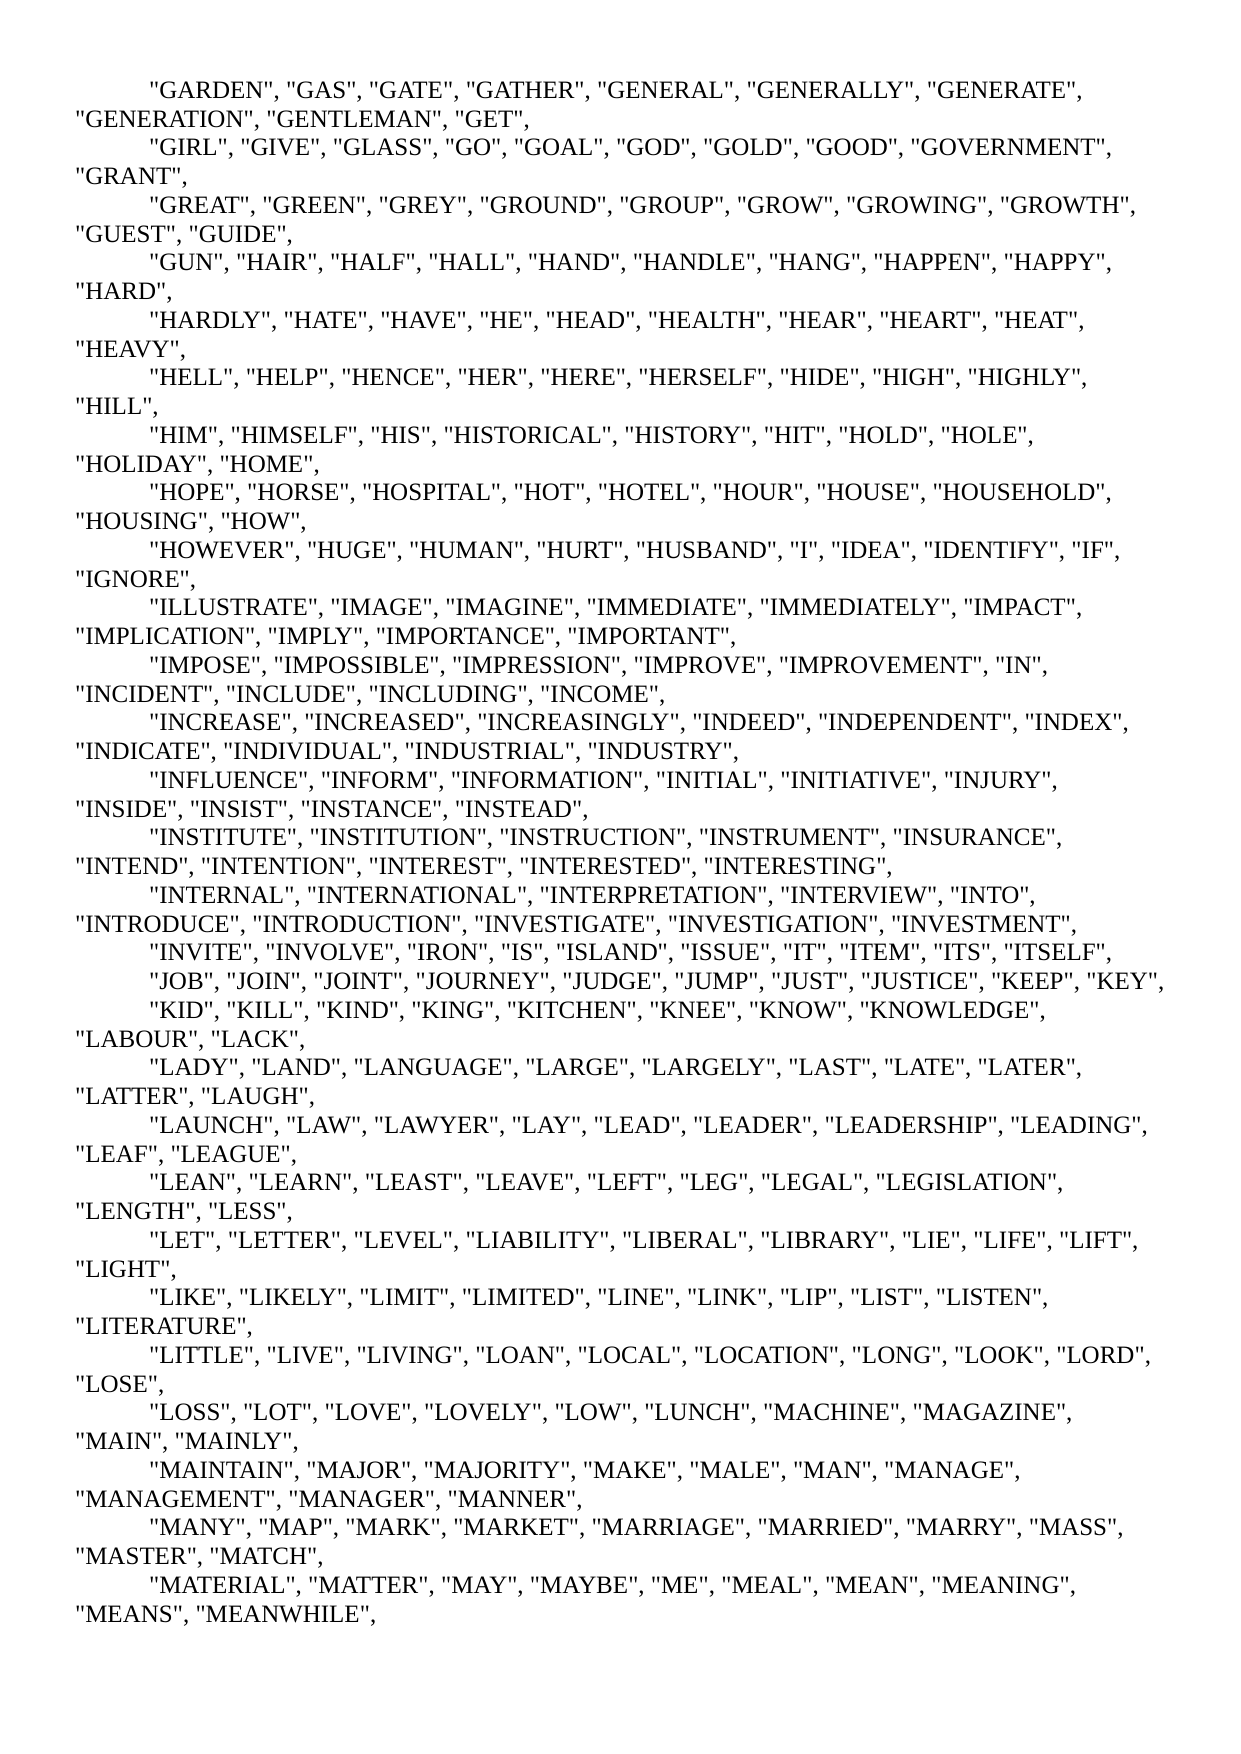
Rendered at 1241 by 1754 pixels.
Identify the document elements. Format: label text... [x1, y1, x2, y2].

text "GUN", "HAIR", "HALF", "HALL", "HAND", "HANDLE", "HANG", "HAPPEN", "HAPPY", "HARD", [75, 247, 1165, 305]
text "MAINTAIN", "MAJOR", "MAJORITY", "MAKE", "MALE", "MAN", "MANAGE", "MANAGEMENT", "MANAGER", "MANNER", [75, 1455, 1165, 1512]
text "HOWEVER", "HUGE", "HUMAN", "HURT", "HUSBAND", "I", "IDEA", "IDENTIFY", "IF", "IGNORE", [75, 535, 1165, 592]
text "INTERNAL", "INTERNATIONAL", "INTERPRETATION", "INTERVIEW", "INTO", "INTRODUCE", "INTRODUCTION", "INVESTIGATE", "INVESTIGATION", "INVESTMENT", [75, 880, 1165, 937]
text "HELL", "HELP", "HENCE", "HER", "HERE", "HERSELF", "HIDE", "HIGH", "HIGHLY", "HILL", [75, 362, 1165, 420]
text "HARDLY", "HATE", "HAVE", "HE", "HEAD", "HEALTH", "HEAR", "HEART", "HEAT", "HEAVY", [75, 305, 1165, 362]
text "IMPOSE", "IMPOSSIBLE", "IMPRESSION", "IMPROVE", "IMPROVEMENT", "IN", "INCIDENT", "INCLUDE", "INCLUDING", "INCOME", [75, 650, 1165, 707]
text "HOPE", "HORSE", "HOSPITAL", "HOT", "HOTEL", "HOUR", "HOUSE", "HOUSEHOLD", "HOUSING", "HOW", [75, 477, 1165, 535]
text "LEAN", "LEARN", "LEAST", "LEAVE", "LEFT", "LEG", "LEGAL", "LEGISLATION", "LENGTH", "LESS", [75, 1167, 1165, 1225]
text "INCREASE", "INCREASED", "INCREASINGLY", "INDEED", "INDEPENDENT", "INDEX", "INDICATE", "INDIVIDUAL", "INDUSTRIAL", "INDUSTRY", [75, 707, 1165, 765]
text "INFLUENCE", "INFORM", "INFORMATION", "INITIAL", "INITIATIVE", "INJURY", "INSIDE", "INSIST", "INSTANCE", "INSTEAD", [75, 765, 1165, 822]
text "KID", "KILL", "KIND", "KING", "KITCHEN", "KNEE", "KNOW", "KNOWLEDGE", "LABOUR", "LACK", [75, 995, 1165, 1052]
text "HIM", "HIMSELF", "HIS", "HISTORICAL", "HISTORY", "HIT", "HOLD", "HOLE", "HOLIDAY", "HOME", [75, 420, 1165, 477]
text "GREAT", "GREEN", "GREY", "GROUND", "GROUP", "GROW", "GROWING", "GROWTH", "GUEST", "GUIDE", [75, 190, 1165, 247]
text "LET", "LETTER", "LEVEL", "LIABILITY", "LIBERAL", "LIBRARY", "LIE", "LIFE", "LIFT", "LIGHT", [75, 1225, 1165, 1282]
text "GIRL", "GIVE", "GLASS", "GO", "GOAL", "GOD", "GOLD", "GOOD", "GOVERNMENT", "GRANT", [75, 132, 1165, 190]
text "LITTLE", "LIVE", "LIVING", "LOAN", "LOCAL", "LOCATION", "LONG", "LOOK", "LORD", "LOSE", [75, 1340, 1165, 1397]
text "LAUNCH", "LAW", "LAWYER", "LAY", "LEAD", "LEADER", "LEADERSHIP", "LEADING", "LEAF", "LEAGUE", [75, 1110, 1165, 1167]
text "MATERIAL", "MATTER", "MAY", "MAYBE", "ME", "MEAL", "MEAN", "MEANING", "MEANS", "MEANWHILE", [75, 1570, 1165, 1627]
text "INSTITUTE", "INSTITUTION", "INSTRUCTION", "INSTRUMENT", "INSURANCE", "INTEND", "INTENTION", "INTEREST", "INTERESTED", "INTERESTING", [75, 822, 1165, 880]
text "ILLUSTRATE", "IMAGE", "IMAGINE", "IMMEDIATE", "IMMEDIATELY", "IMPACT", "IMPLICATION", "IMPLY", "IMPORTANCE", "IMPORTANT", [75, 592, 1165, 650]
text "GARDEN", "GAS", "GATE", "GATHER", "GENERAL", "GENERALLY", "GENERATE", "GENERATION", "GENTLEMAN", "GET", [75, 75, 1165, 132]
text "LADY", "LAND", "LANGUAGE", "LARGE", "LARGELY", "LAST", "LATE", "LATER", "LATTER", "LAUGH", [75, 1052, 1165, 1110]
text "JOB", "JOIN", "JOINT", "JOURNEY", "JUDGE", "JUMP", "JUST", "JUSTICE", "KEEP", "KEY", [75, 966, 1165, 995]
text "MANY", "MAP", "MARK", "MARKET", "MARRIAGE", "MARRIED", "MARRY", "MASS", "MASTER", "MATCH", [75, 1512, 1165, 1570]
text "LOSS", "LOT", "LOVE", "LOVELY", "LOW", "LUNCH", "MACHINE", "MAGAZINE", "MAIN", "MAINLY", [75, 1397, 1165, 1455]
text "LIKE", "LIKELY", "LIMIT", "LIMITED", "LINE", "LINK", "LIP", "LIST", "LISTEN", "LITERATURE", [75, 1282, 1165, 1340]
text "INVITE", "INVOLVE", "IRON", "IS", "ISLAND", "ISSUE", "IT", "ITEM", "ITS", "ITSELF", [75, 937, 1165, 966]
